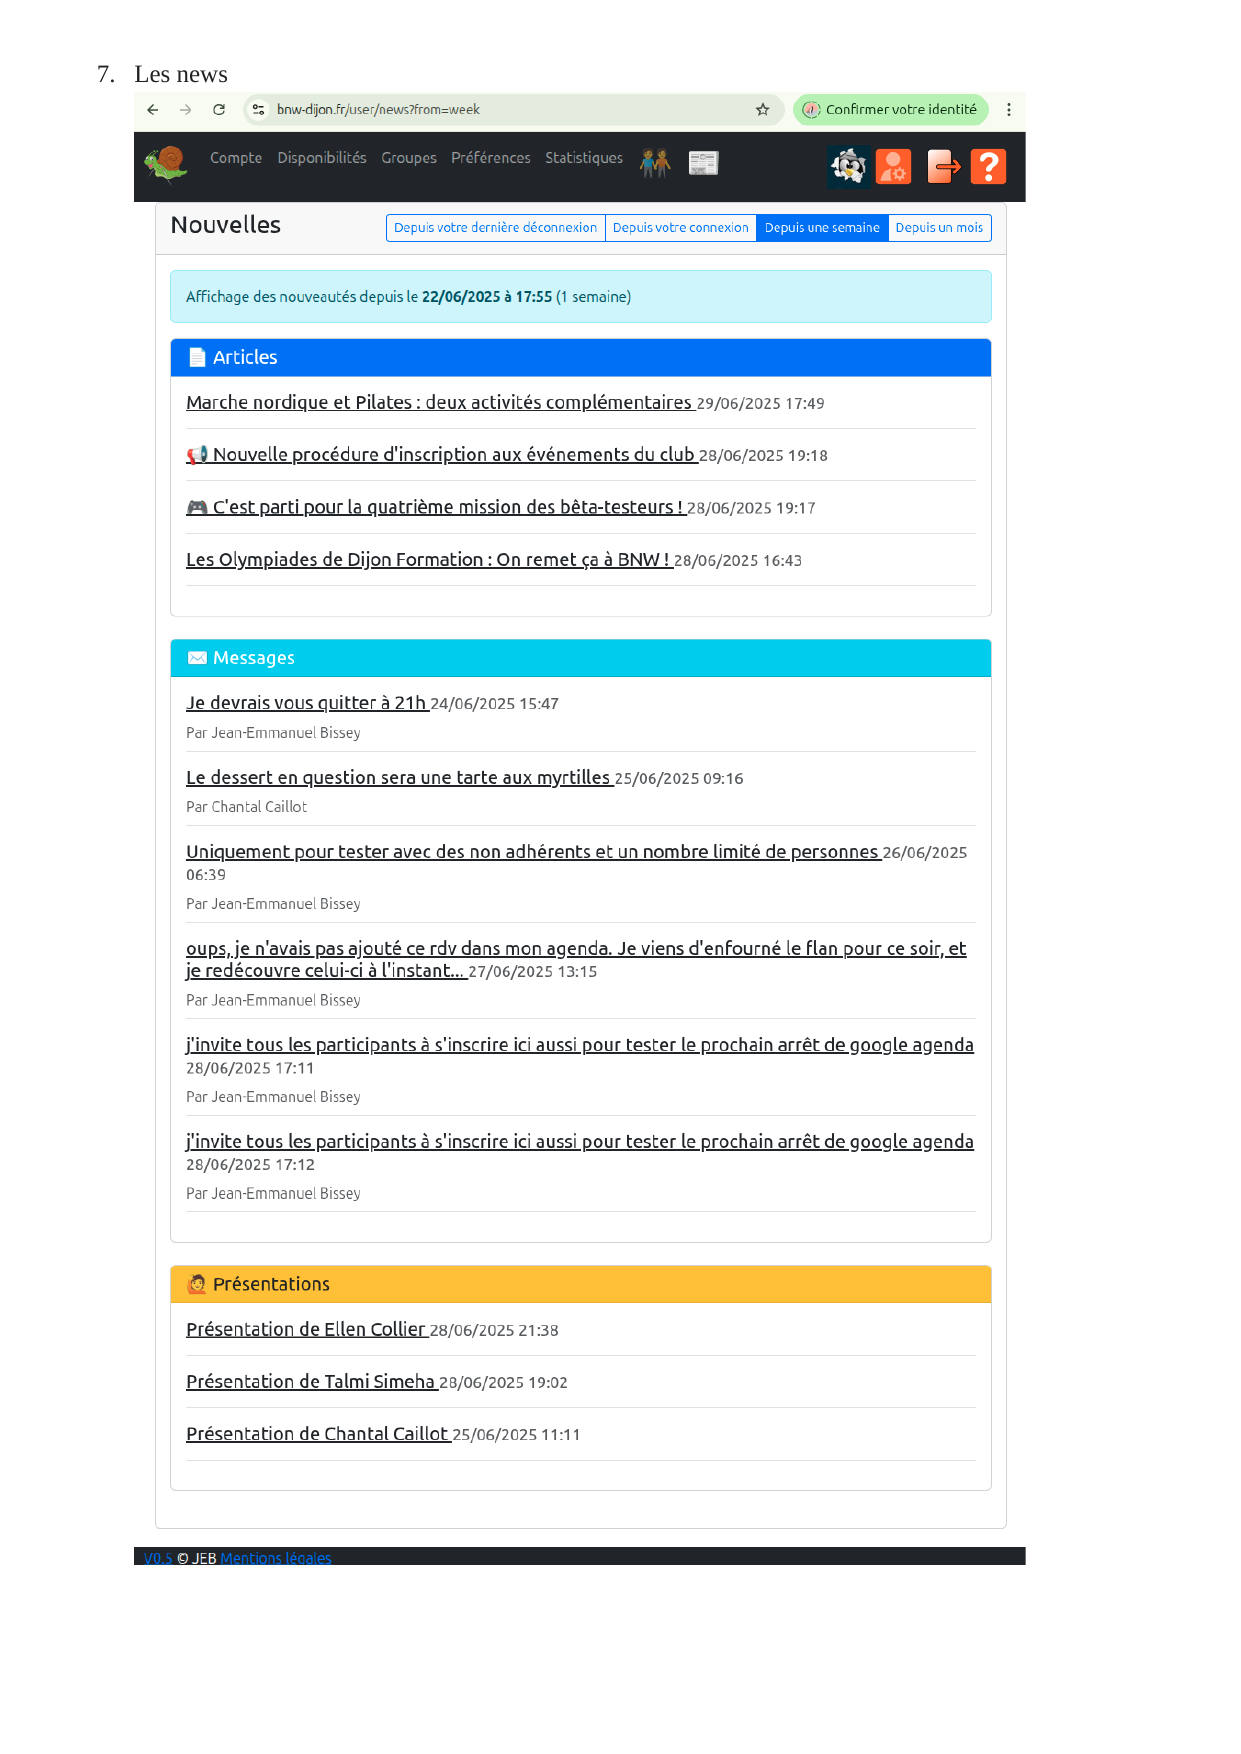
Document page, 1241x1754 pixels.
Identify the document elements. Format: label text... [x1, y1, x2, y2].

list Les news [97, 59, 1181, 1564]
picture [134, 92, 1026, 1565]
